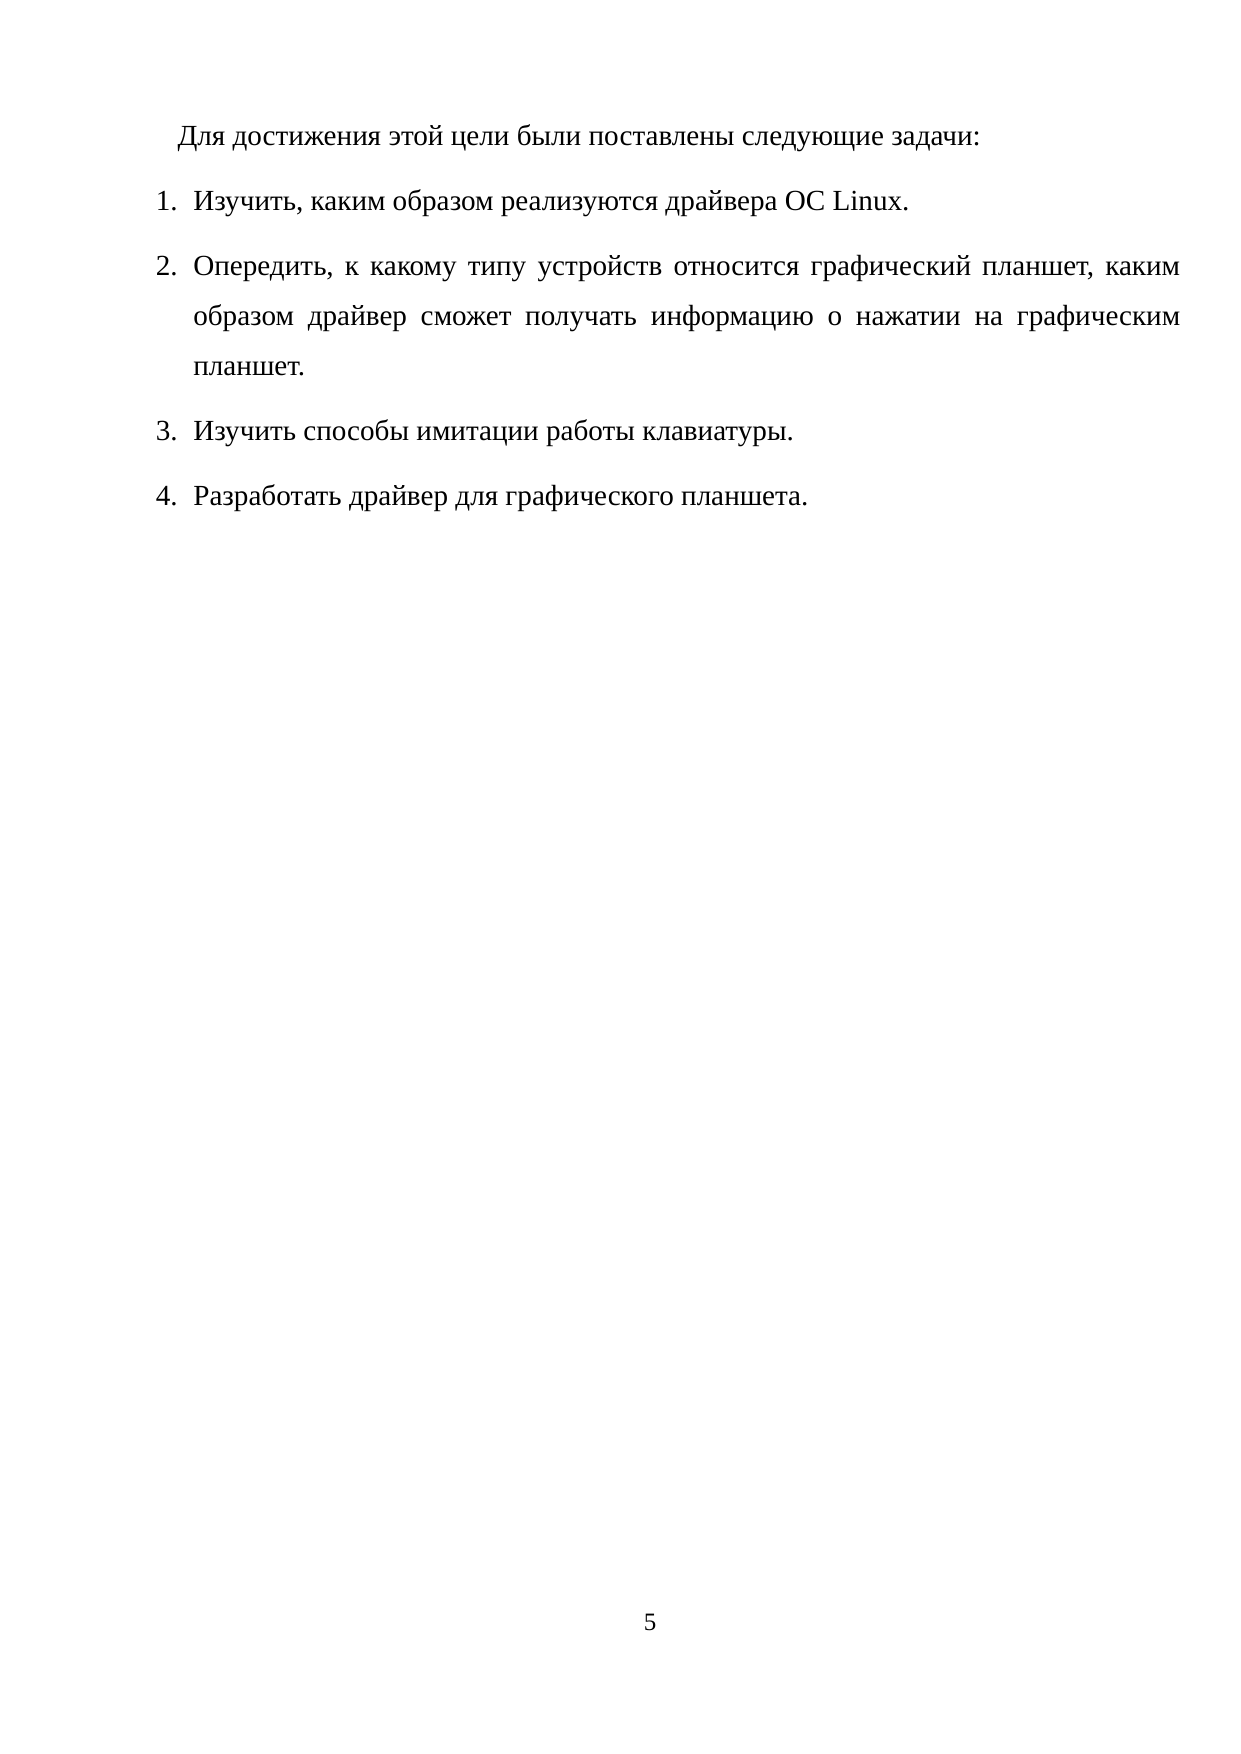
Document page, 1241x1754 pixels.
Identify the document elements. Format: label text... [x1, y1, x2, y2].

list Разработать драйвер для графического планшета. [156, 478, 1181, 512]
list Опередить, к какому типу устройств относится графический планшет, каким образом драйвер сможет получать информацию о нажатии на графическим планшет. [156, 248, 1181, 382]
list Изучить способы имитации работы клавиатуры. [156, 413, 1181, 447]
text Для достижения этой цели были поставлены следующие задачи: [118, 118, 1181, 152]
list Изучить, каким образом реализуются драйвера OC Linux. [156, 183, 1181, 217]
